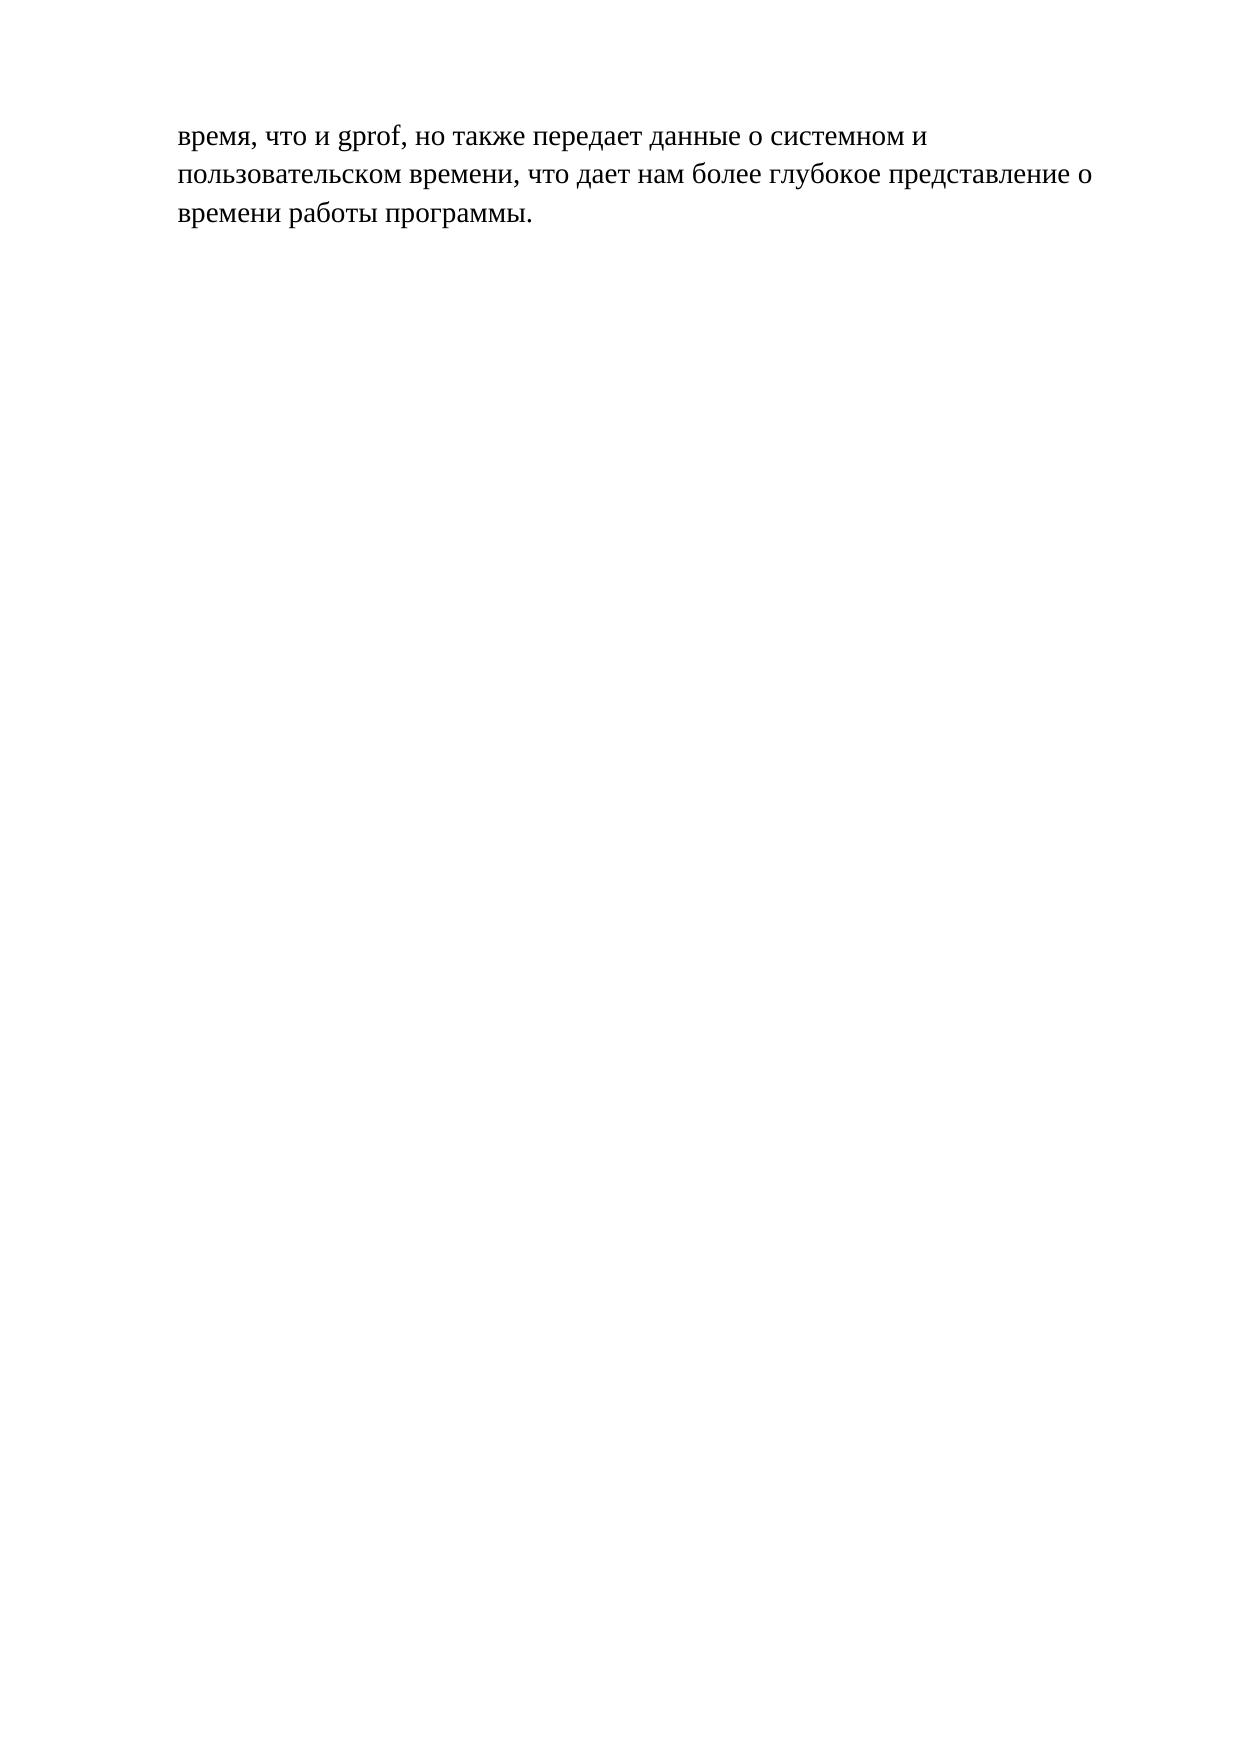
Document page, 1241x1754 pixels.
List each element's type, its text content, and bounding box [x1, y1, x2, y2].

text время, что и gprof, но также передает данные о системном и пользовательском времени, что дает нам более глубокое представление о времени работы программы. [177, 118, 1152, 229]
